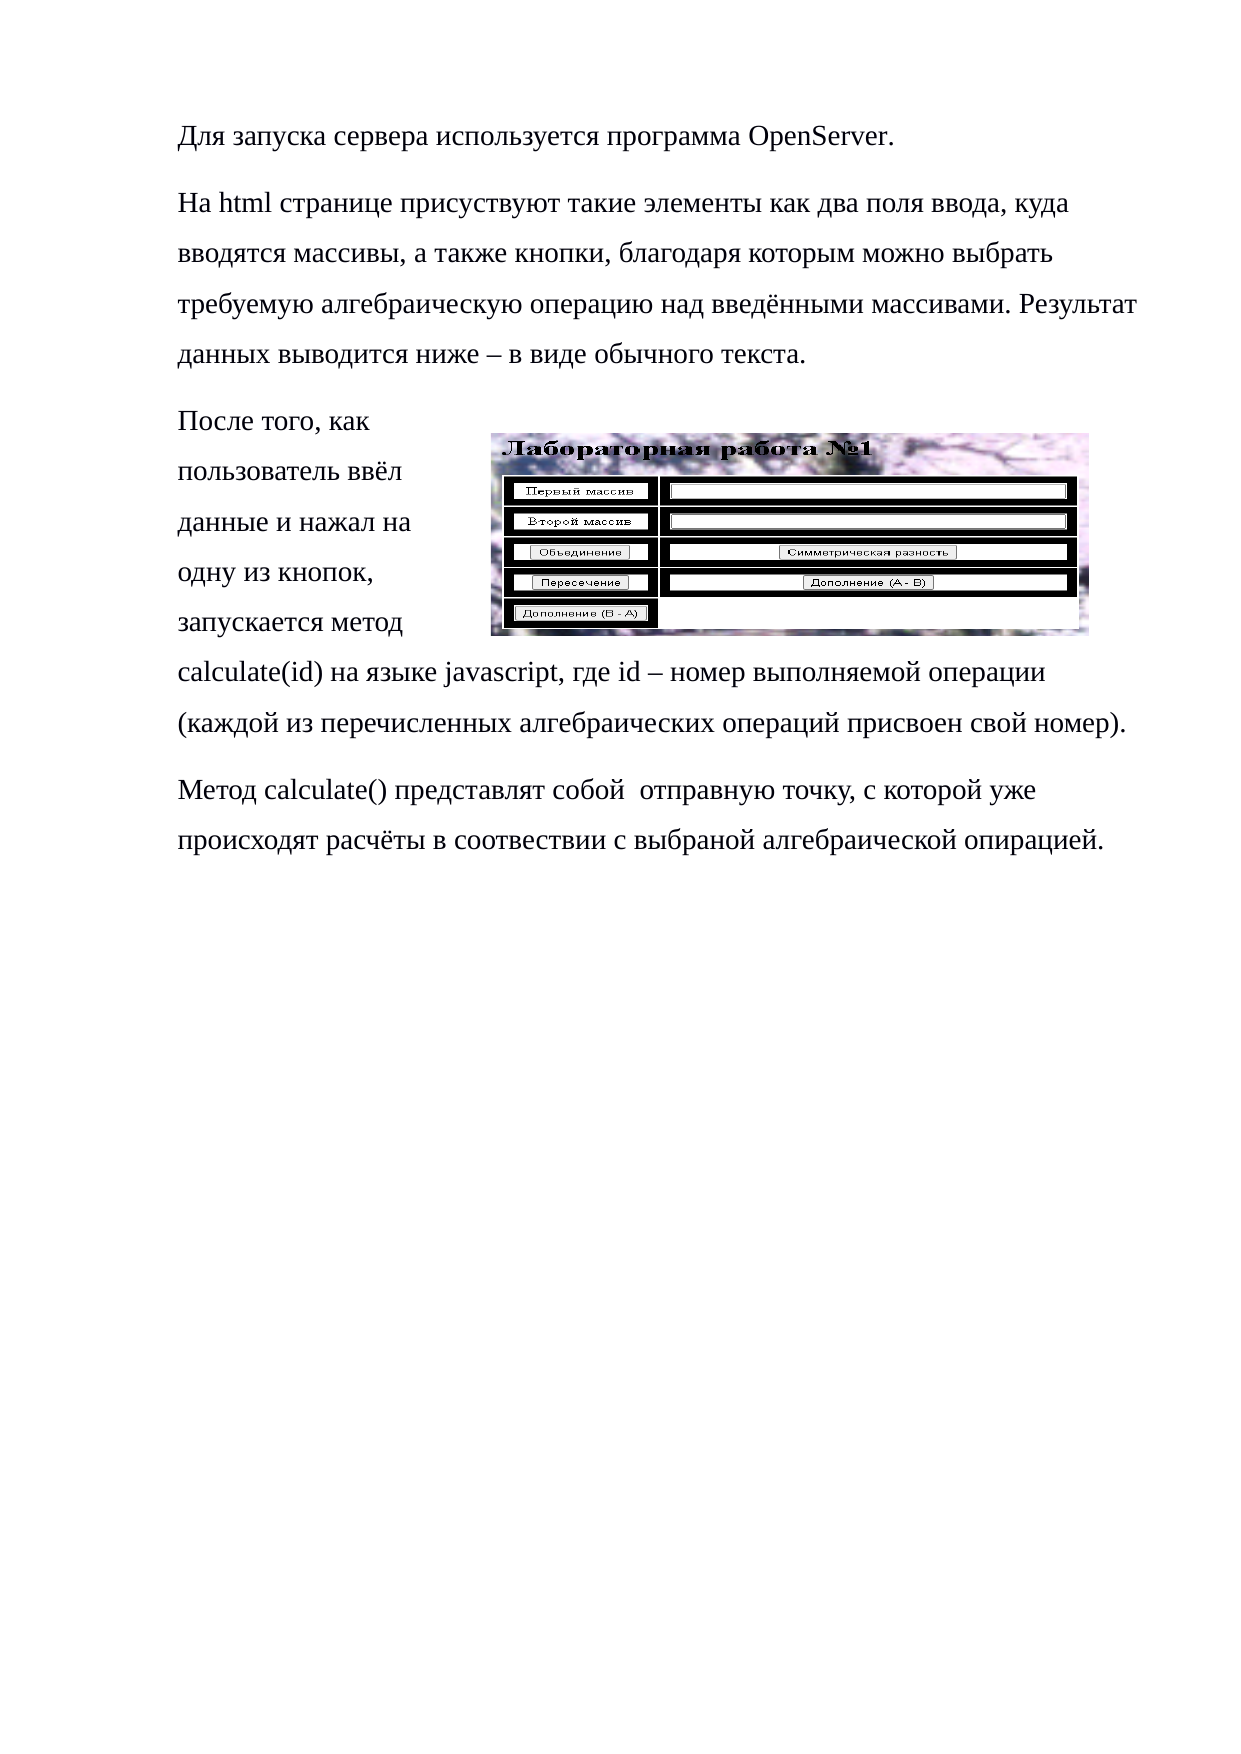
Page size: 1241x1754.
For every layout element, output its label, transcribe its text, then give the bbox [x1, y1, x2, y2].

picture [490, 433, 1089, 636]
text Для запуска сервера используется программа OpenServer. [177, 118, 1152, 152]
text Метод calculate() представлят собой отправную точку, с которой уже происходят расчёты в соотвествии с выбраной алгебраической опирацией. [177, 772, 1152, 856]
text На html странице присуствуют такие элементы как два поля ввода, куда вводятся массивы, а также кнопки, благодаря которым можно выбрать требуемую алгебраическую операцию над введёнными массивами. Результат данных выводится ниже – в виде обычного текста. [177, 185, 1152, 369]
text После того, как пользователь ввёл данные и нажал на одну из кнопок, запускается метод calculate(id) на языке javascript, где id – номер выполняемой операции (каждой из перечисленных алгебраических операций присвоен свой номер). [177, 403, 1152, 738]
